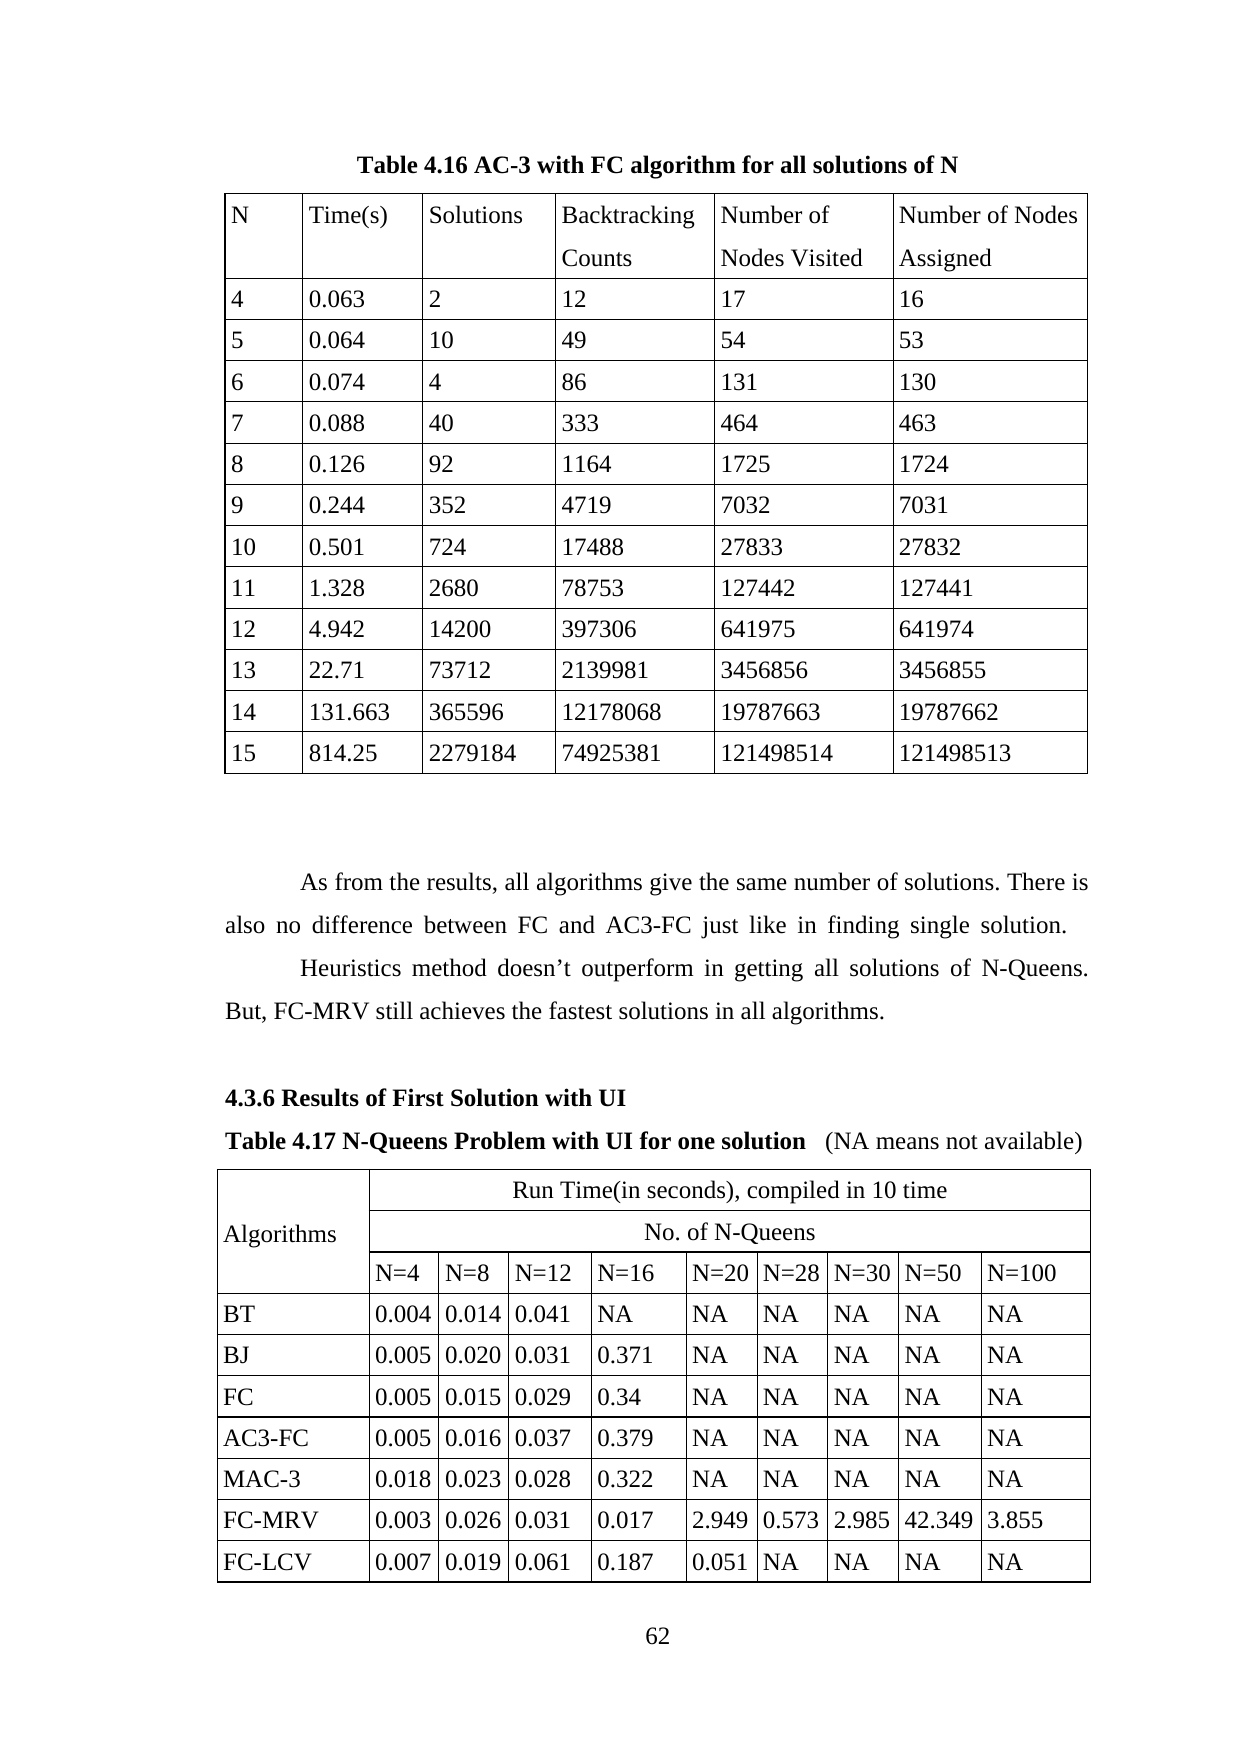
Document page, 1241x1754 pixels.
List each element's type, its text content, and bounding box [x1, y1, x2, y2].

table_cell 2.985 [828, 1500, 898, 1540]
table_cell 0.005 [370, 1418, 438, 1458]
table_cell N=8 [439, 1253, 508, 1293]
table_cell 8 [226, 444, 302, 484]
table_cell 14 [226, 691, 302, 731]
table_cell 3456855 [894, 650, 1087, 690]
table_cell 127442 [715, 567, 893, 607]
table_cell NA [828, 1541, 898, 1581]
table_cell 2.949 [687, 1500, 757, 1540]
table_cell 0.017 [592, 1500, 686, 1540]
table_cell N=28 [758, 1253, 827, 1293]
table_cell NA [982, 1541, 1090, 1581]
table_cell 0.061 [509, 1541, 591, 1581]
table_header Number of Nodes Assigned [894, 194, 1087, 277]
table_cell FC-LCV [218, 1541, 369, 1581]
table_cell NA [982, 1376, 1090, 1416]
table_cell N=30 [828, 1253, 898, 1293]
table_cell 641974 [894, 609, 1087, 649]
table_cell 0.187 [592, 1541, 686, 1581]
table_cell NA [758, 1376, 827, 1416]
table_cell 397306 [556, 609, 714, 649]
table_cell NA [899, 1376, 981, 1416]
table_cell NA [592, 1294, 686, 1334]
table_cell 2 [423, 279, 555, 319]
table_cell 0.005 [370, 1376, 438, 1416]
table_cell 2680 [423, 567, 555, 607]
table_cell 3.855 [982, 1500, 1090, 1540]
table_cell NA [828, 1294, 898, 1334]
table_cell BT [218, 1294, 369, 1334]
table_cell 11 [226, 567, 302, 607]
table_cell 1.328 [303, 567, 422, 607]
table_cell BJ [218, 1335, 369, 1375]
table_cell NA [899, 1418, 981, 1458]
table_cell 0.573 [758, 1500, 827, 1540]
table_cell 53 [894, 320, 1087, 360]
table_cell NA [687, 1459, 757, 1499]
table_cell 0.020 [439, 1335, 508, 1375]
table_cell NA [758, 1459, 827, 1499]
table_cell NA [899, 1459, 981, 1499]
text Table 4.16 AC-3 with FC algorithm for all solutions of N [225, 150, 1090, 179]
table_cell 0.088 [303, 402, 422, 442]
text Table 4.17 N-Queens Problem with UI for one solution (NA means not available) [225, 1126, 1090, 1154]
table_header Time(s) [303, 194, 422, 277]
table_cell 0.041 [509, 1294, 591, 1334]
table_cell 130 [894, 361, 1087, 401]
table_header N [226, 194, 302, 277]
table_cell 0.379 [592, 1418, 686, 1458]
table_cell NA [758, 1541, 827, 1581]
table_cell NA [758, 1335, 827, 1375]
table_cell 7031 [894, 485, 1087, 525]
table_cell 0.019 [439, 1541, 508, 1581]
table_cell 0.015 [439, 1376, 508, 1416]
table_cell 0.004 [370, 1294, 438, 1334]
table_cell 814.25 [303, 732, 422, 772]
table_cell 1164 [556, 444, 714, 484]
table_cell 10 [226, 526, 302, 566]
table_cell NA [899, 1335, 981, 1375]
table_cell 9 [226, 485, 302, 525]
table_cell 15 [226, 732, 302, 772]
table_cell 641975 [715, 609, 893, 649]
table_cell NA [687, 1418, 757, 1458]
table_cell 0.005 [370, 1335, 438, 1375]
table_cell 4 [423, 361, 555, 401]
table_cell MAC-3 [218, 1459, 369, 1499]
table_cell 12178068 [556, 691, 714, 731]
table_cell 42.349 [899, 1500, 981, 1540]
table_cell 0.244 [303, 485, 422, 525]
table_cell No. of N-Queens [370, 1211, 1090, 1251]
table_cell 463 [894, 402, 1087, 442]
table_cell NA [687, 1335, 757, 1375]
table_cell 0.064 [303, 320, 422, 360]
table_cell 86 [556, 361, 714, 401]
table_cell 0.026 [439, 1500, 508, 1540]
table_cell 0.007 [370, 1541, 438, 1581]
table_cell N=100 [982, 1253, 1090, 1293]
table_cell 2139981 [556, 650, 714, 690]
table_cell 12 [226, 609, 302, 649]
table_cell 4719 [556, 485, 714, 525]
table_cell 333 [556, 402, 714, 442]
table_cell 0.126 [303, 444, 422, 484]
table_cell 4 [226, 279, 302, 319]
table_cell 1725 [715, 444, 893, 484]
text As from the results, all algorithms give the same number of solutions. There is also no difference between FC and AC3-FC just like in finding single solution. Heuristics method doesn’t outperform in getting all solutions of N-Queens. But, FC-MRV still achieves the fastest solutions in all algorithms. [225, 867, 1090, 1025]
table_header Solutions [423, 194, 555, 277]
table_cell N=20 [687, 1253, 757, 1293]
table_cell 0.023 [439, 1459, 508, 1499]
table_cell 121498513 [894, 732, 1087, 772]
table_cell NA [687, 1376, 757, 1416]
table_cell 0.371 [592, 1335, 686, 1375]
table_cell 0.014 [439, 1294, 508, 1334]
table_cell FC [218, 1376, 369, 1416]
table_cell 54 [715, 320, 893, 360]
table_cell 0.34 [592, 1376, 686, 1416]
table_cell 12 [556, 279, 714, 319]
table_cell NA [982, 1335, 1090, 1375]
table_cell 352 [423, 485, 555, 525]
table_cell 0.031 [509, 1335, 591, 1375]
table_cell N=4 [370, 1253, 438, 1293]
table_cell NA [982, 1459, 1090, 1499]
table_cell 14200 [423, 609, 555, 649]
table_cell NA [758, 1294, 827, 1334]
table_cell NA [982, 1418, 1090, 1458]
table_cell 6 [226, 361, 302, 401]
table_cell 0.003 [370, 1500, 438, 1540]
table_header Run Time(in seconds), compiled in 10 time [370, 1170, 1090, 1210]
table_cell 78753 [556, 567, 714, 607]
table_cell 19787663 [715, 691, 893, 731]
table_cell NA [899, 1294, 981, 1334]
table_cell 4.942 [303, 609, 422, 649]
table_cell 464 [715, 402, 893, 442]
table_cell 19787662 [894, 691, 1087, 731]
table_cell 2279184 [423, 732, 555, 772]
table_cell 1724 [894, 444, 1087, 484]
table_cell 13 [226, 650, 302, 690]
table_cell 0.016 [439, 1418, 508, 1458]
table_header Number of Nodes Visited [715, 194, 893, 277]
table_cell NA [758, 1418, 827, 1458]
table_cell 5 [226, 320, 302, 360]
table_cell NA [982, 1294, 1090, 1334]
table_cell 92 [423, 444, 555, 484]
table_cell 724 [423, 526, 555, 566]
table_cell 17488 [556, 526, 714, 566]
table_cell 121498514 [715, 732, 893, 772]
table_cell 22.71 [303, 650, 422, 690]
table_cell 27833 [715, 526, 893, 566]
table_cell 0.037 [509, 1418, 591, 1458]
table_cell NA [828, 1459, 898, 1499]
table_cell 0.028 [509, 1459, 591, 1499]
table_cell 127441 [894, 567, 1087, 607]
table_cell N=50 [899, 1253, 981, 1293]
table_cell 10 [423, 320, 555, 360]
table_header Algorithms [218, 1170, 369, 1293]
table_cell 16 [894, 279, 1087, 319]
table_cell 40 [423, 402, 555, 442]
table_cell N=16 [592, 1253, 686, 1293]
text 4.3.6 Results of First Solution with UI [225, 1083, 1090, 1111]
table_header Backtracking Counts [556, 194, 714, 277]
table_cell 49 [556, 320, 714, 360]
table_cell 365596 [423, 691, 555, 731]
table_cell NA [899, 1541, 981, 1581]
table_cell 0.029 [509, 1376, 591, 1416]
table_cell 74925381 [556, 732, 714, 772]
table_cell 0.063 [303, 279, 422, 319]
table_cell 0.074 [303, 361, 422, 401]
table_cell 7 [226, 402, 302, 442]
table_cell 17 [715, 279, 893, 319]
table_cell 0.501 [303, 526, 422, 566]
table_cell NA [828, 1376, 898, 1416]
table_cell NA [687, 1294, 757, 1334]
table_cell AC3-FC [218, 1418, 369, 1458]
table_cell 27832 [894, 526, 1087, 566]
table_cell 0.051 [687, 1541, 757, 1581]
table_cell 73712 [423, 650, 555, 690]
table_cell 0.322 [592, 1459, 686, 1499]
table_cell 0.018 [370, 1459, 438, 1499]
table_cell 0.031 [509, 1500, 591, 1540]
table_cell NA [828, 1335, 898, 1375]
table_cell N=12 [509, 1253, 591, 1293]
table_cell 3456856 [715, 650, 893, 690]
table_cell 131 [715, 361, 893, 401]
table_cell 131.663 [303, 691, 422, 731]
table_cell FC-MRV [218, 1500, 369, 1540]
table_cell NA [828, 1418, 898, 1458]
table_cell 7032 [715, 485, 893, 525]
